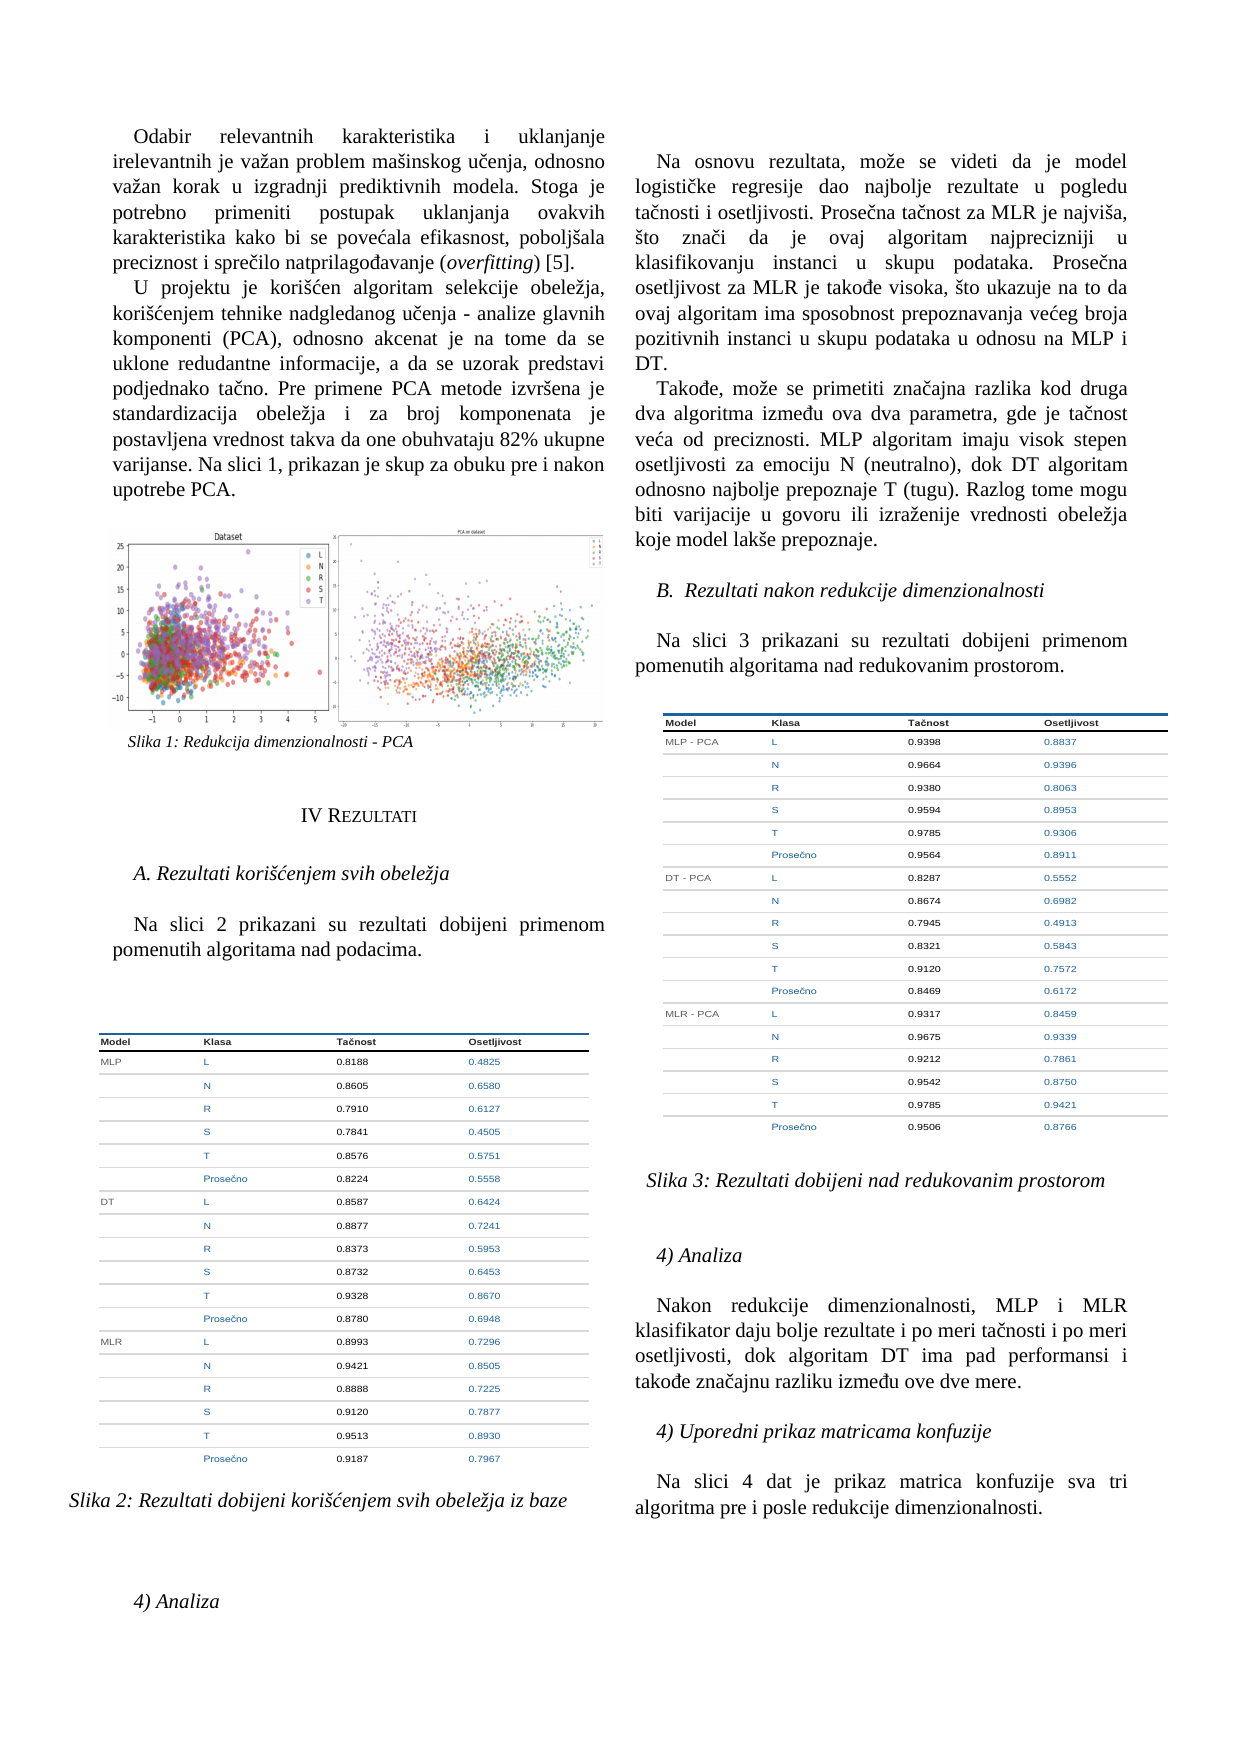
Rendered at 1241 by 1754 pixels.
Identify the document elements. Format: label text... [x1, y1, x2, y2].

text U projektu je korišćen algoritam selekcije obeležja, korišćenjem tehnike nadgledanog učenja - analize glavnih komponenti (PCA), odnosno akcenat je na tome da se uklone redudantne informacije, a da se uzorak predstavi podjednako tačno. Pre primene PCA metode izvršena je standardizacija obeležja i za broj komponenata je postavljena vrednost takva da one obuhvataju 82% ukupne varijanse. Na slici 1, prikazan je skup za obuku pre i nakon upotrebe PCA. [112, 275, 605, 501]
text Slika 3: Rezultati dobijeni nad redukovanim prostorom [625, 709, 1218, 1192]
subtitle IV Rezultati [112, 802, 605, 827]
text Odabir relevantnih karakteristika i uklanjanje irelevantnih je važan problem mašinskog učenja, odnosno važan korak u izgradnji prediktivnih modela. Stoga je potrebno primeniti postupak uklanjanja ovakvih karakteristika kako bi se povećala efikasnost, poboljšala preciznost i sprečilo natprilagođavanje (overfitting) [5]. [112, 124, 605, 274]
text Na osnovu rezultata, može se videti da je model logističke regresije dao najbolje rezultate u pogledu tačnosti i osetljivosti. Prosečna tačnost za MLR je najviša, što znači da je ovaj algoritam najprecizniji u klasifikovanju instanci u skupu podataka. Prosečna osetljivost za MLR je takođe visoka, što ukazuje na to da ovaj algoritam ima sposobnost prepoznavanja većeg broja pozitivnih instanci u skupu podataka u odnosu na MLP i DT. [635, 149, 1128, 375]
text 4) Uporedni prikaz matricama konfuzije [635, 1419, 1128, 1443]
text Na slici 3 prikazani su rezultati dobijeni primenom pomenutih algoritama nad redukovanim prostorom. [635, 628, 1128, 677]
picture [106, 527, 606, 731]
text B. Rezultati nakon redukcije dimenzionalnosti [635, 578, 1128, 602]
text Takođe, može se primetiti značajna razlika kod druga dva algoritma između ova dva parametra, gde je tačnost veća od preciznosti. MLP algoritam imaju visok stepen osetljivosti za emociju N (neutralno), dok DT algoritam odnosno najbolje prepoznaje T (tugu). Razlog tome mogu biti varijacije u govoru ili izraženije vrednosti obeležja koje model lakše prepoznaje. [635, 376, 1128, 551]
text Slika 2: Rezultati dobijeni korišćenjem svih obeležja iz baze [48, 1487, 625, 1512]
text Na slici 2 prikazani su rezultati dobijeni primenom pomenutih algoritama nad podacima. [112, 912, 605, 961]
text Nakon redukcije dimenzionalnosti, MLP i MLR klasifikator daju bolje rezultate i po meri tačnosti i po meri osetljivosti, dok algoritam DT ima pad performansi i takođe značajnu razliku između ove dve mere. [635, 1293, 1128, 1393]
text A. Rezultati korišćenjem svih obeležja [112, 861, 605, 885]
text Slika 1: Redukcija dimenzionalnosti - PCA [107, 731, 605, 751]
text 4) Analiza [112, 1589, 605, 1613]
text 4) Analiza [635, 1242, 1128, 1267]
text Na slici 4 dat je prikaz matrica konfuzije sva tri algoritma pre i posle redukcije dimenzionalnosti. [635, 1469, 1128, 1519]
